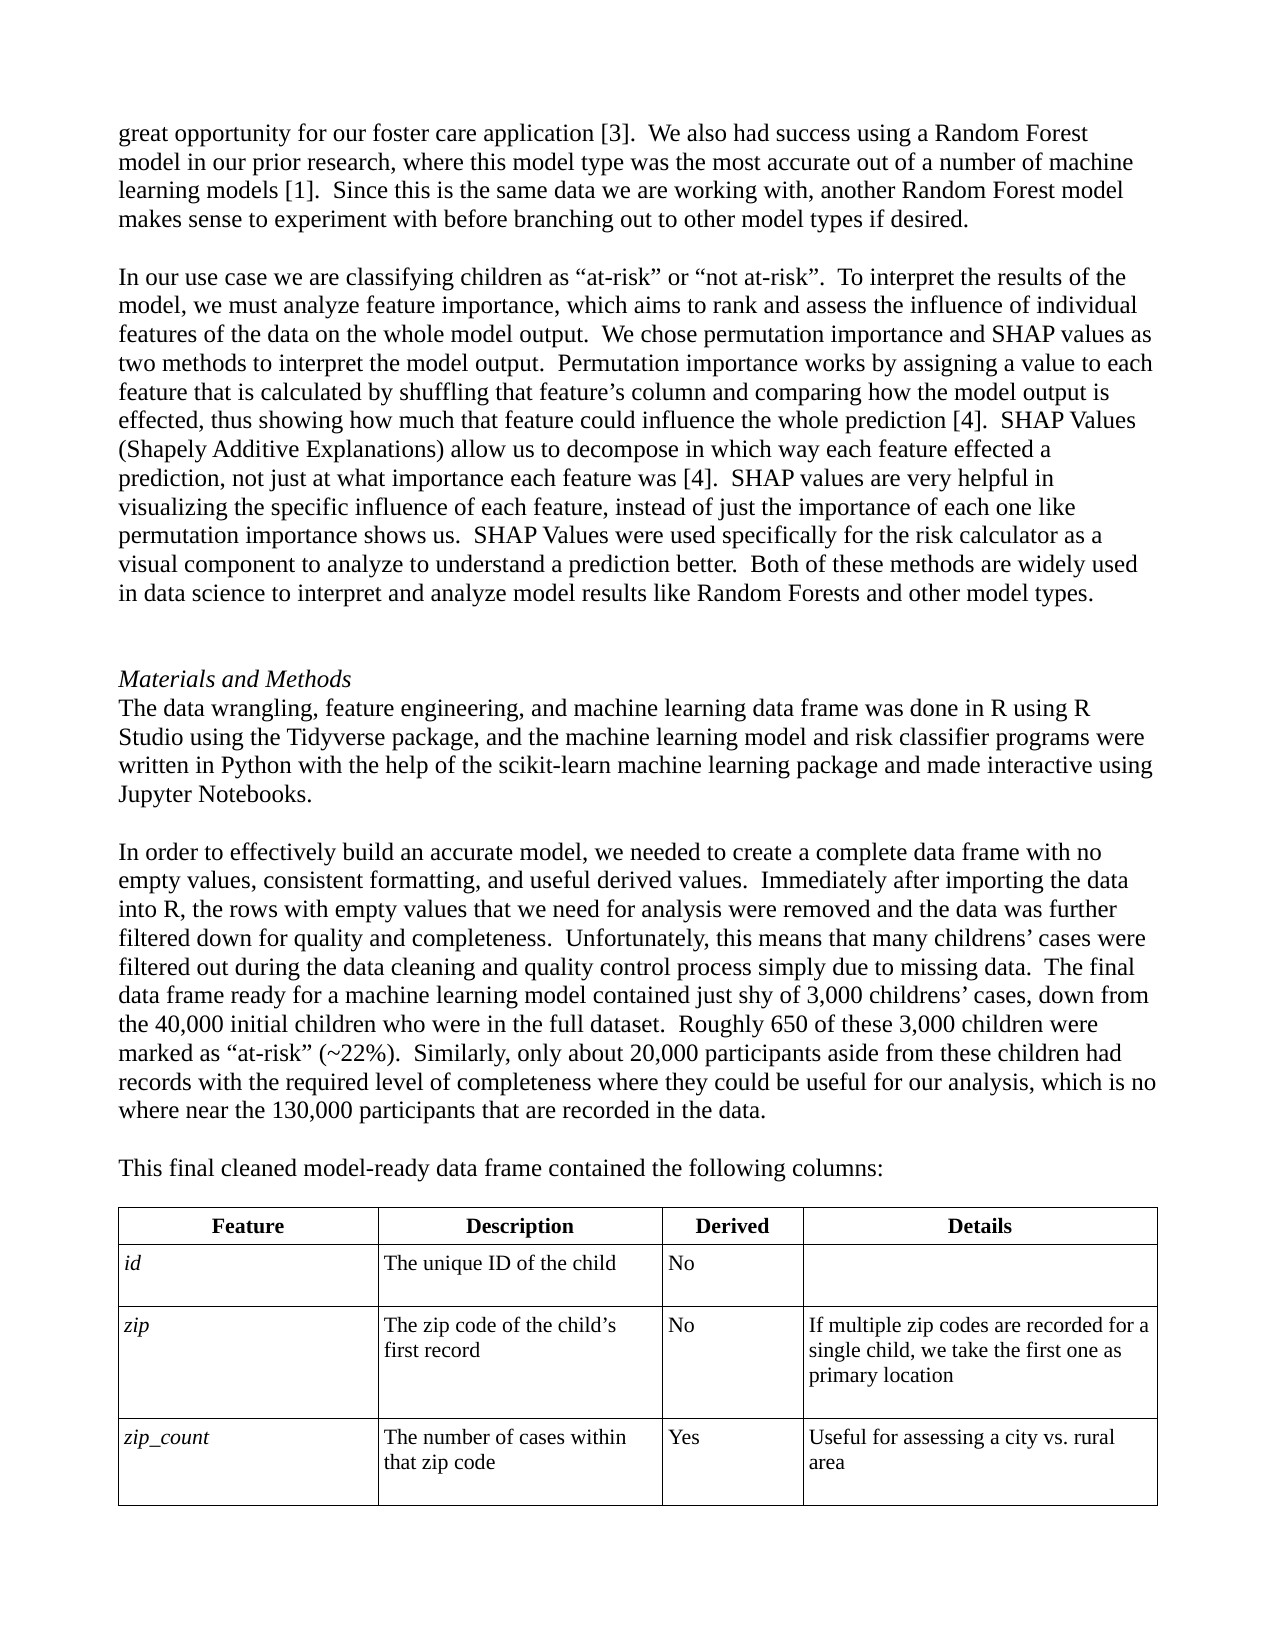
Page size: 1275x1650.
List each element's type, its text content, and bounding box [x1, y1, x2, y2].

table_header Details [804, 1208, 1157, 1244]
table_cell No [663, 1307, 803, 1418]
table_cell The unique ID of the child [379, 1245, 662, 1306]
table_cell No [663, 1245, 803, 1306]
table_cell The number of cases within that zip code [379, 1419, 662, 1505]
text This final cleaned model-ready data frame contained the following columns: [118, 1153, 1157, 1182]
table_cell zip [119, 1307, 378, 1418]
table_cell Useful for assessing a city vs. rural area [804, 1419, 1157, 1505]
table_header Description [379, 1208, 662, 1244]
text In our use case we are classifying children as “at-risk” or “not at-risk”. To interpret the results of the model, we must analyze feature importance, which aims to rank and assess the influence of individual features of the data on the whole model output. We chose permutation importance and SHAP values as two methods to interpret the model output. Permutation importance works by assigning a value to each feature that is calculated by shuffling that feature’s column and comparing how the model output is effected, thus showing how much that feature could influence the whole prediction [4]. SHAP Values (Shapely Additive Explanations) allow us to decompose in which way each feature effected a prediction, not just at what importance each feature was [4]. SHAP values are very helpful in visualizing the specific influence of each feature, instead of just the importance of each one like permutation importance shows us. SHAP Values were used specifically for the risk calculator as a visual component to analyze to understand a prediction better. Both of these methods are widely used in data science to interpret and analyze model results like Random Forests and other model types. [118, 262, 1157, 607]
table_cell id [119, 1245, 378, 1306]
table_header Derived [663, 1208, 803, 1244]
table_cell Yes [663, 1419, 803, 1505]
table_cell If multiple zip codes are recorded for a single child, we take the first one as primary location [804, 1307, 1157, 1418]
table_cell zip_count [119, 1419, 378, 1505]
table_header Feature [119, 1208, 378, 1244]
table_cell [804, 1245, 1157, 1306]
text In order to effectively build an accurate model, we needed to create a complete data frame with no empty values, consistent formatting, and useful derived values. Immediately after importing the data into R, the rows with empty values that we need for analysis were removed and the data was further filtered down for quality and completeness. Unfortunately, this means that many childrens’ cases were filtered out during the data cleaning and quality control process simply due to missing data. The final data frame ready for a machine learning model contained just shy of 3,000 childrens’ cases, down from the 40,000 initial children who were in the full dataset. Roughly 650 of these 3,000 children were marked as “at-risk” (~22%). Similarly, only about 20,000 participants aside from these children had records with the required level of completeness where they could be useful for our analysis, which is no where near the 130,000 participants that are recorded in the data. [118, 837, 1157, 1124]
table_cell The zip code of the child’s first record [379, 1307, 662, 1418]
text The data wrangling, feature engineering, and machine learning data frame was done in R using R Studio using the Tidyverse package, and the machine learning model and risk classifier programs were written in Python with the help of the scikit-learn machine learning package and made interactive using Jupyter Notebooks. [118, 693, 1157, 808]
text Materials and Methods [118, 664, 1157, 693]
text great opportunity for our foster care application [3]. We also had success using a Random Forest model in our prior research, where this model type was the most accurate out of a number of machine learning models [1]. Since this is the same data we are working with, another Random Forest model makes sense to experiment with before branching out to other model types if desired. [118, 118, 1157, 233]
